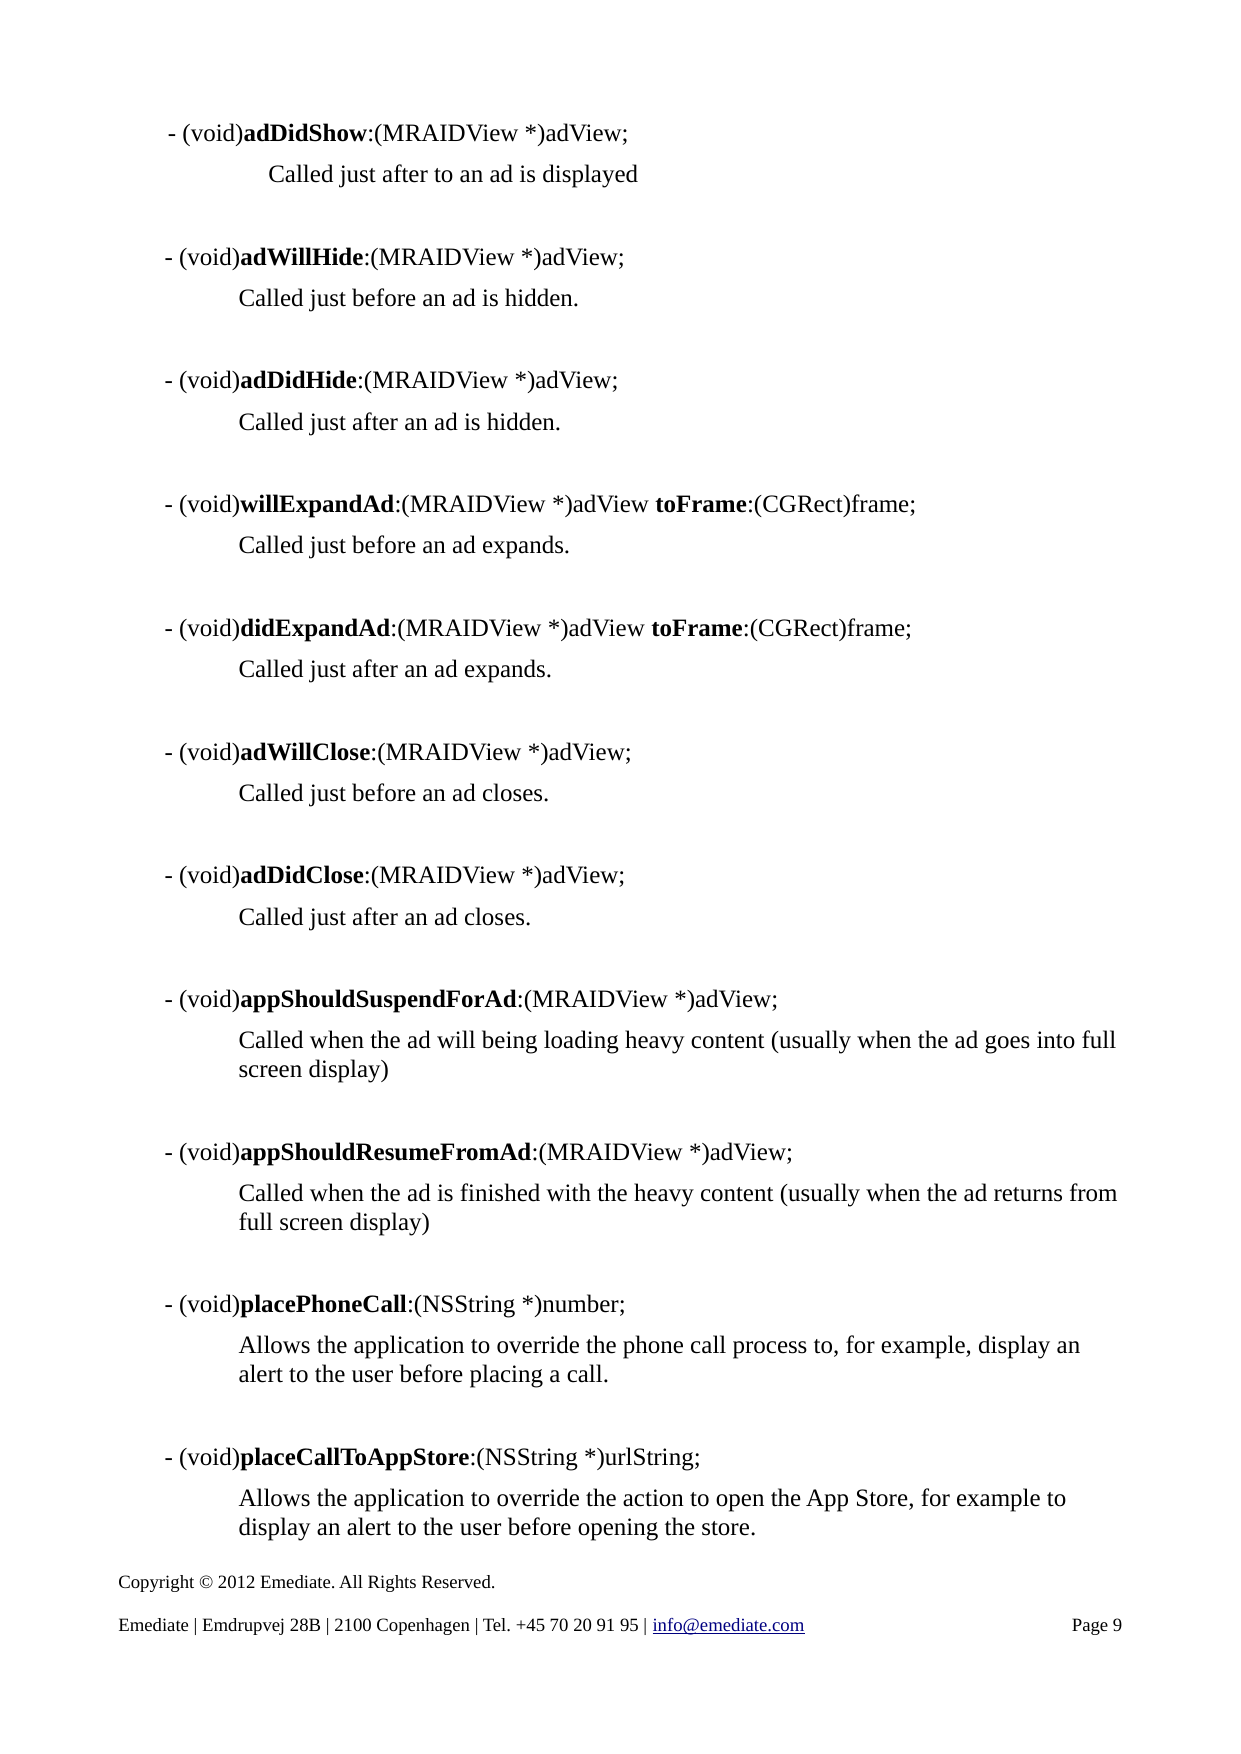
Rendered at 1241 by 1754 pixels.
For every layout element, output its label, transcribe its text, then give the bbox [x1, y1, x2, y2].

list - (void)adDidShow:(MRAIDView *)adView; [168, 118, 1122, 147]
text - (void)willExpandAd:(MRAIDView *)adView toFrame:(CGRect)frame; [164, 489, 1122, 518]
text Called when the ad will being loading heavy content (usually when the ad goes into full screen display) [164, 1026, 1122, 1083]
text - (void)didExpandAd:(MRAIDView *)adView toFrame:(CGRect)frame; [164, 613, 1122, 642]
text Called just before an ad is hidden. [164, 283, 1122, 312]
text Called just after an ad expands. [164, 654, 1122, 683]
text Allows the application to override the phone call process to, for example, display an alert to the user before placing a call. [164, 1331, 1122, 1388]
text - (void)appShouldSuspendForAd:(MRAIDView *)adView; [164, 984, 1122, 1013]
text - (void)adWillClose:(MRAIDView *)adView; [164, 737, 1122, 766]
text Called when the ad is finished with the heavy content (usually when the ad returns from full screen display) [164, 1178, 1122, 1236]
text - (void)adWillHide:(MRAIDView *)adView; [164, 242, 1122, 271]
text Called just before an ad closes. [164, 778, 1122, 807]
text Allows the application to override the action to open the App Store, for example to display an alert to the user before opening the store. [164, 1483, 1122, 1541]
text Called just after an ad is hidden. [164, 407, 1122, 436]
text - (void)adDidClose:(MRAIDView *)adView; [164, 861, 1122, 889]
text Called just before an ad expands. [164, 531, 1122, 559]
text - (void)placePhoneCall:(NSString *)number; [164, 1289, 1122, 1318]
text Called just after an ad closes. [164, 902, 1122, 931]
text - (void)adDidHide:(MRAIDView *)adView; [164, 366, 1122, 394]
text - (void)appShouldResumeFromAd:(MRAIDView *)adView; [164, 1137, 1122, 1166]
list Called just after to an ad is displayed [168, 159, 1122, 188]
text - (void)placeCallToAppStore:(NSString *)urlString; [164, 1442, 1122, 1471]
